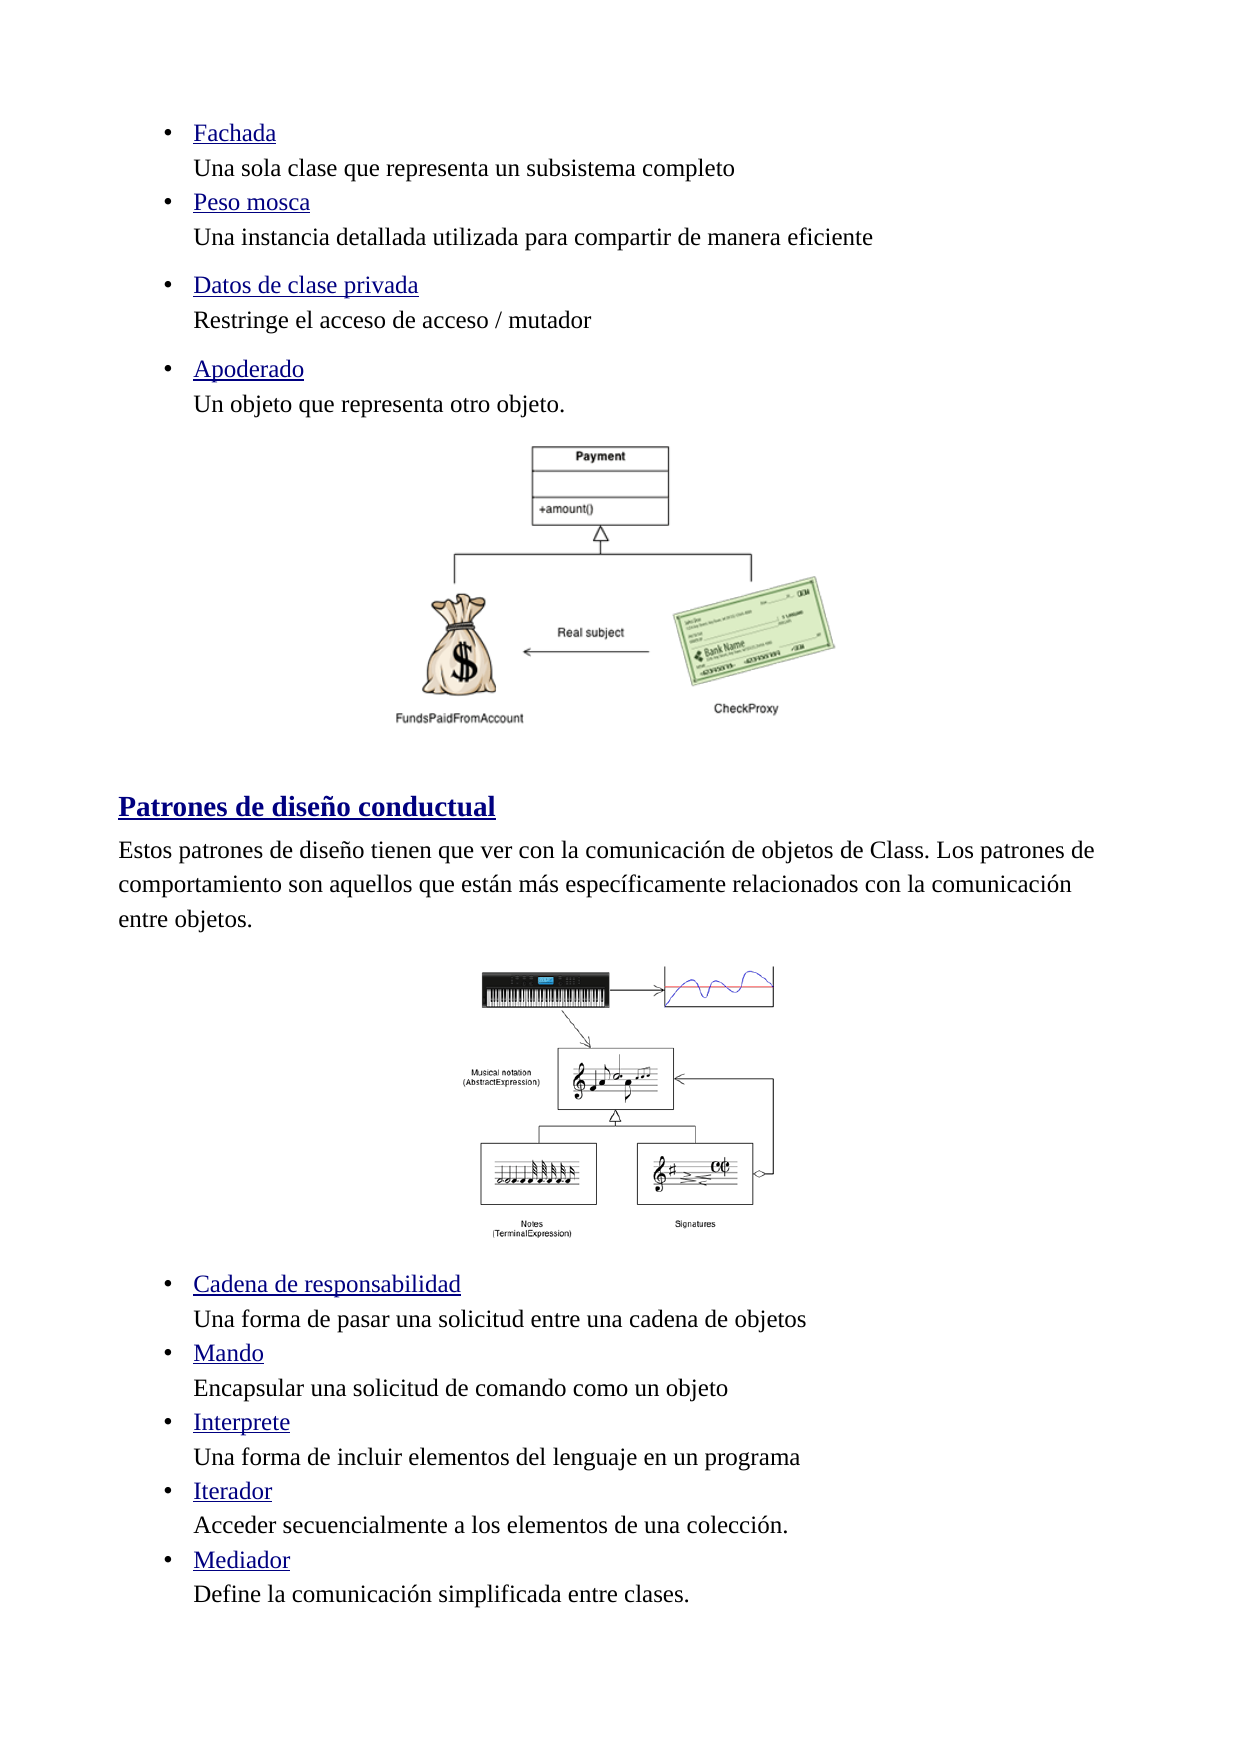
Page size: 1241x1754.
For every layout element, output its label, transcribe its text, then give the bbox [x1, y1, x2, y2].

list Cadena de responsabilidad Una forma de pasar una solicitud entre una cadena de objetos [164, 1269, 1122, 1332]
picture [453, 952, 787, 1248]
text Estos patrones de diseño tienen que ver con la comunicación de objetos de Class. Los patrones de comportamiento son aquellos que están más específicamente relacionados con la comunicación entre objetos. [118, 835, 1122, 933]
subtitle Patrones de diseño conductual [118, 789, 1122, 822]
list Mediador Define la comunicación simplificada entre clases. [164, 1545, 1122, 1608]
list Interprete Una forma de incluir elementos del lenguaje en un programa [164, 1407, 1122, 1470]
list Iterador Acceder secuencialmente a los elementos de una colección. [164, 1476, 1122, 1539]
list Apoderado Un objeto que representa otro objeto. [164, 354, 1122, 417]
list Mando Encapsular una solicitud de comando como un objeto [164, 1338, 1122, 1401]
list Peso mosca Una instancia detallada utilizada para compartir de manera eficiente [164, 187, 1122, 250]
list Datos de clase privada Restringe el acceso de acceso / mutador [164, 271, 1122, 334]
list Fachada Una sola clase que representa un subsistema completo [164, 118, 1122, 181]
picture [386, 437, 854, 739]
